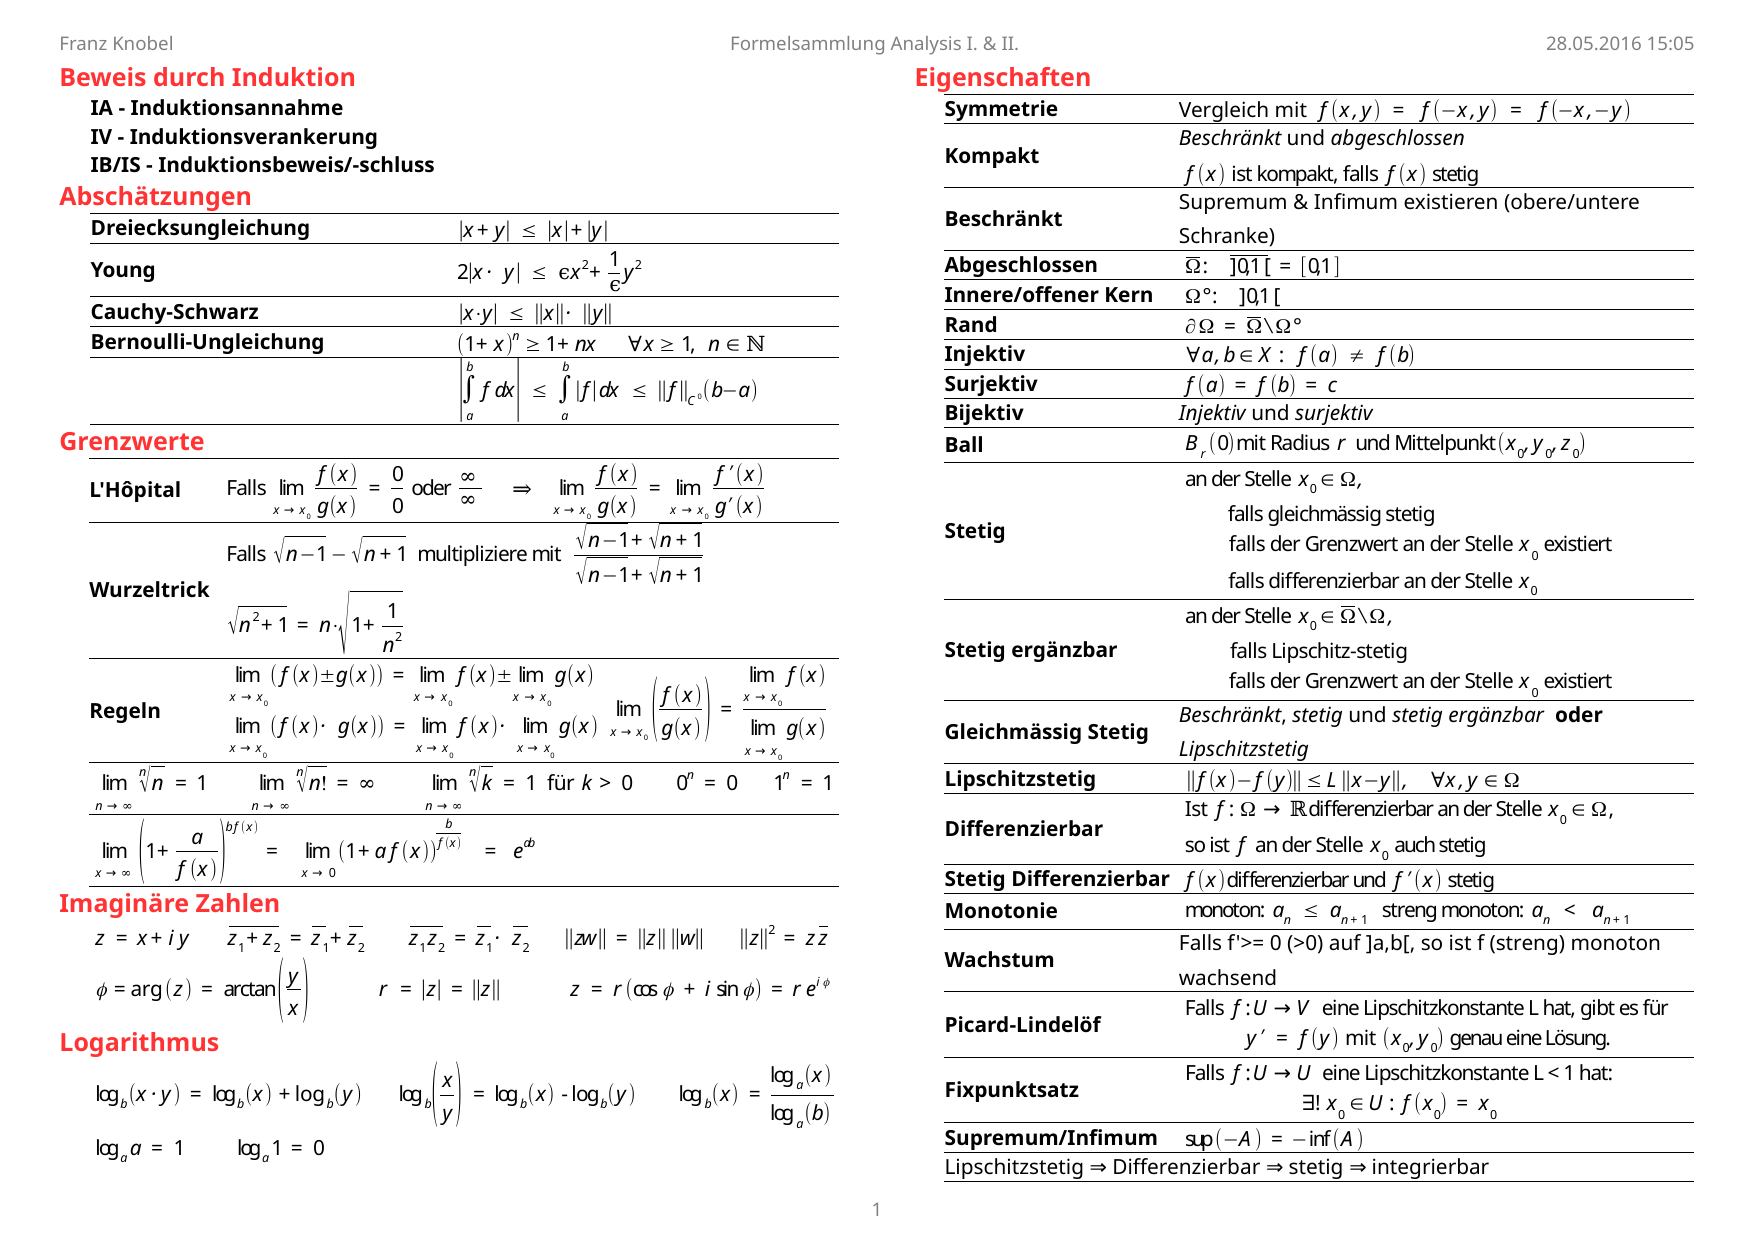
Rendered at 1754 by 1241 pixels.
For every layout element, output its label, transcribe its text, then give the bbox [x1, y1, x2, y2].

table_cell Beschränkt, stetig und stetig ergänzbar oder Lipschitzstetig [1179, 701, 1694, 763]
title Grenzwerte [59, 424, 839, 458]
table_cell Supremum & Infimum existieren (obere/untere Schranke) [1179, 188, 1694, 249]
table_cell Ball [944, 428, 1179, 462]
table_cell Bernoulli-Ungleichung [90, 327, 451, 357]
table_cell [89, 1132, 839, 1167]
table_header [220, 459, 839, 522]
table_header [89, 1059, 839, 1132]
table_cell [89, 956, 839, 1024]
table_cell [1179, 600, 1694, 700]
title Abschätzungen [59, 179, 839, 213]
table_header [521, 94, 839, 122]
table_header Vergleich mit [1179, 95, 1694, 123]
title Imaginäre Zahlen [59, 886, 839, 920]
table_cell [1179, 992, 1694, 1057]
table_cell [451, 244, 839, 296]
table_cell [1179, 251, 1694, 279]
table_cell [521, 150, 839, 179]
table_cell Wurzeltrick [89, 523, 220, 658]
table_cell [1179, 340, 1694, 368]
table_cell [1179, 894, 1694, 928]
table_cell Injektiv [944, 340, 1179, 368]
table_cell Regeln [89, 659, 220, 762]
table_cell Lipschitzstetig ⇒ Differenzierbar ⇒ stetig ⇒ integrierbar [944, 1153, 1694, 1181]
title Eigenschaften [914, 59, 1694, 93]
table_cell Monotonie [944, 894, 1179, 928]
table_cell [451, 297, 839, 326]
table_cell Wachstum [944, 930, 1179, 991]
table_cell [1179, 865, 1694, 893]
table_cell Injektiv und surjektiv [1179, 399, 1694, 427]
table_cell [89, 763, 839, 814]
table_cell Bijektiv [944, 399, 1179, 427]
table_cell [1179, 794, 1694, 864]
table_cell [1179, 1058, 1694, 1122]
table_cell [90, 358, 451, 423]
table_cell [1179, 428, 1694, 462]
table_cell Kompakt [944, 124, 1179, 187]
table_cell Differenzierbar [944, 794, 1179, 864]
table_cell Stetig ergänzbar [944, 600, 1179, 700]
table_cell [1179, 280, 1694, 309]
table_cell Cauchy-Schwarz [90, 297, 451, 326]
table_cell [89, 815, 839, 886]
table_cell [1179, 370, 1694, 398]
table_header [89, 920, 839, 956]
table_cell Stetig [944, 463, 1179, 599]
table_cell [1179, 764, 1694, 793]
table_cell Lipschitzstetig [944, 764, 1179, 793]
table_cell [521, 122, 839, 150]
table_cell [220, 523, 839, 658]
table_cell Supremum/Infimum [944, 1123, 1179, 1152]
table_header L'Hôpital [89, 459, 220, 522]
table_cell [220, 659, 839, 762]
table_header Dreiecksungleichung [90, 214, 451, 243]
table_header [451, 214, 839, 243]
table_cell IB/IS - Induktionsbeweis/-schluss [90, 150, 521, 179]
table_cell Abgeschlossen [944, 251, 1179, 279]
table_header IA - Induktionsannahme [90, 94, 521, 122]
table_cell Surjektiv [944, 370, 1179, 398]
table_cell Beschränkt und abgeschlossen [1179, 124, 1694, 187]
table_cell Innere/offener Kern [944, 280, 1179, 309]
table_cell IV - Induktionsverankerung [90, 122, 521, 150]
table_cell [451, 358, 839, 423]
table_cell Falls f'>= 0 (>0) auf ]a,b[, so ist f (streng) monoton wachsend [1179, 930, 1694, 991]
table_cell Young [90, 244, 451, 296]
table_cell Picard-Lindelöf [944, 992, 1179, 1057]
table_cell Gleichmässig Stetig [944, 701, 1179, 763]
table_cell [1179, 1123, 1694, 1152]
table_cell Rand [944, 310, 1179, 339]
table_cell [1179, 310, 1694, 339]
table_cell Fixpunktsatz [944, 1058, 1179, 1122]
table_cell [1179, 463, 1694, 599]
table_cell [451, 327, 839, 357]
table_cell Stetig Differenzierbar [944, 865, 1179, 893]
title Beweis durch Induktion [59, 59, 839, 93]
table_cell Beschränkt [944, 188, 1179, 249]
title Logarithmus [59, 1024, 839, 1059]
table_header Symmetrie [944, 95, 1179, 123]
